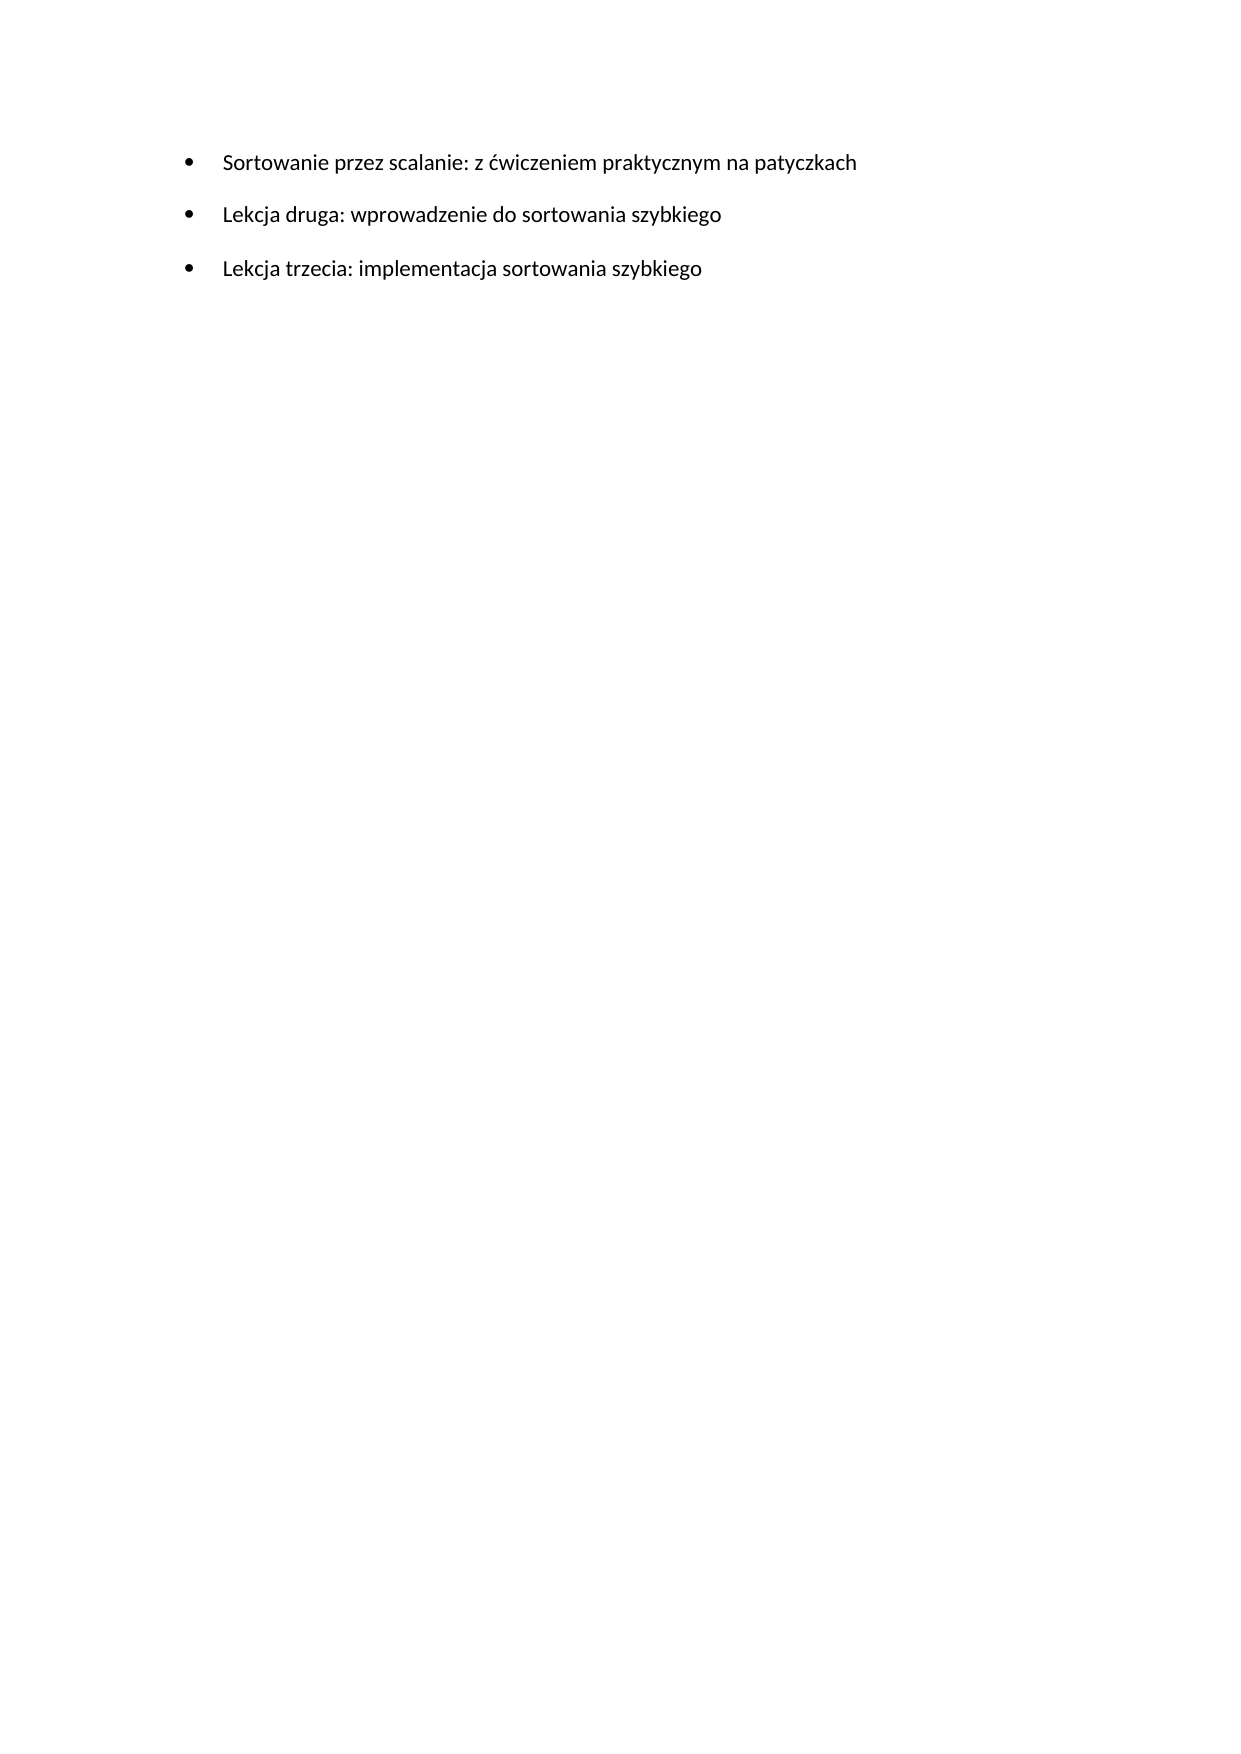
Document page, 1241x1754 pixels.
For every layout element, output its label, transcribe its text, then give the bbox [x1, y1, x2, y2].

list Sortowanie przez scalanie: z ćwiczeniem praktycznym na patyczkach [185, 148, 1093, 176]
list Lekcja trzecia: implementacja sortowania szybkiego [185, 254, 1093, 282]
list Lekcja druga: wprowadzenie do sortowania szybkiego [185, 201, 1093, 229]
